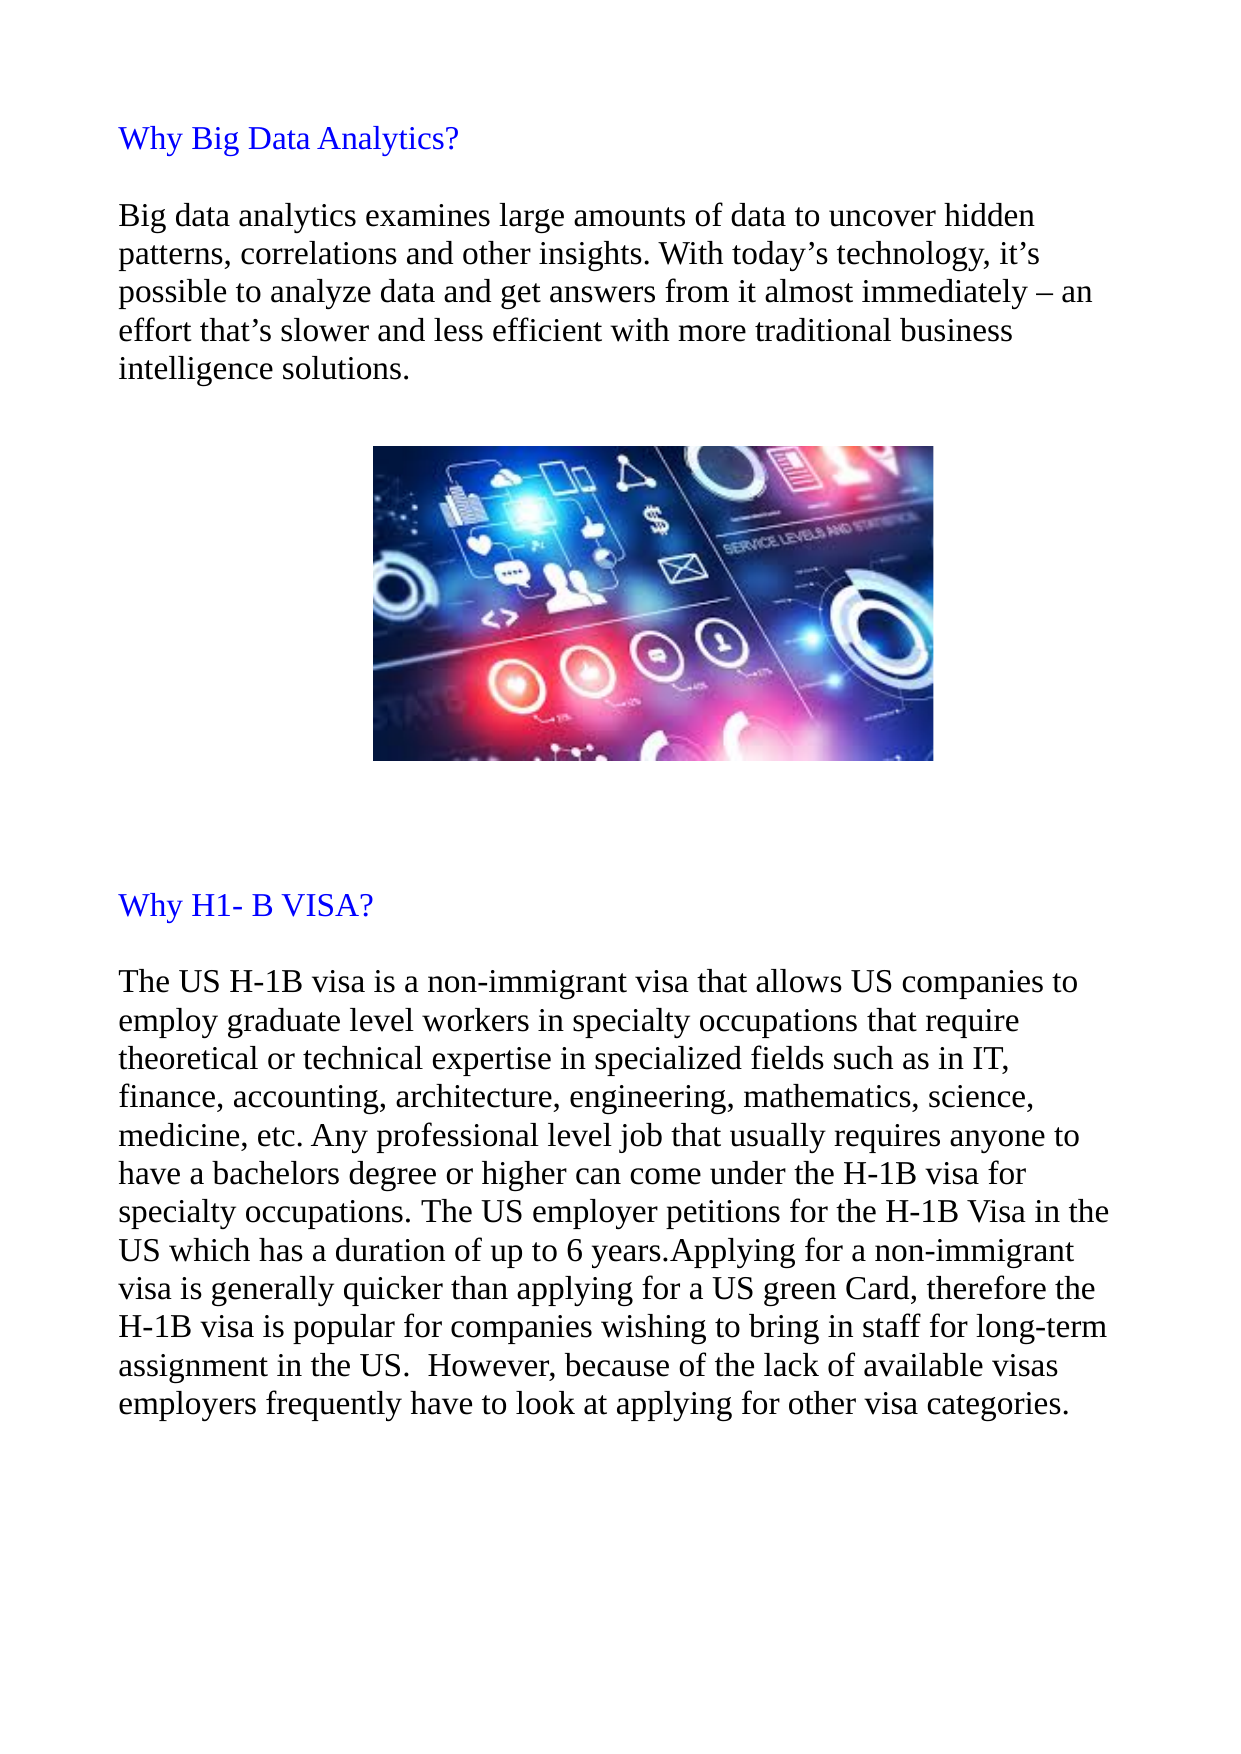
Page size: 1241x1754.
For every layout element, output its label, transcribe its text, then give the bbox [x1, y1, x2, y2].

text Why H1- B VISA? [118, 885, 1122, 923]
text Big data analytics examines large amounts of data to uncover hidden patterns, correlations and other insights. With today’s technology, it’s possible to analyze data and get answers from it almost immediately – an effort that’s slower and less efficient with more traditional business intelligence solutions. [118, 195, 1122, 386]
text The US H-1B visa is a non-immigrant visa that allows US companies to employ graduate level workers in specialty occupations that require theoretical or technical expertise in specialized fields such as in IT, finance, accounting, architecture, engineering, mathematics, science, medicine, etc. Any professional level job that usually requires anyone to have a bachelors degree or higher can come under the H-1B visa for specialty occupations. The US employer petitions for the H-1B Visa in the US which has a duration of up to 6 years.Applying for a non-immigrant visa is generally quicker than applying for a US green Card, therefore the H-1B visa is popular for companies wishing to bring in staff for long-term assignment in the US. However, because of the lack of available visas employers frequently have to look at applying for other visa categories. [118, 961, 1122, 1421]
picture [373, 446, 934, 761]
text Why Big Data Analytics? [118, 118, 1122, 156]
